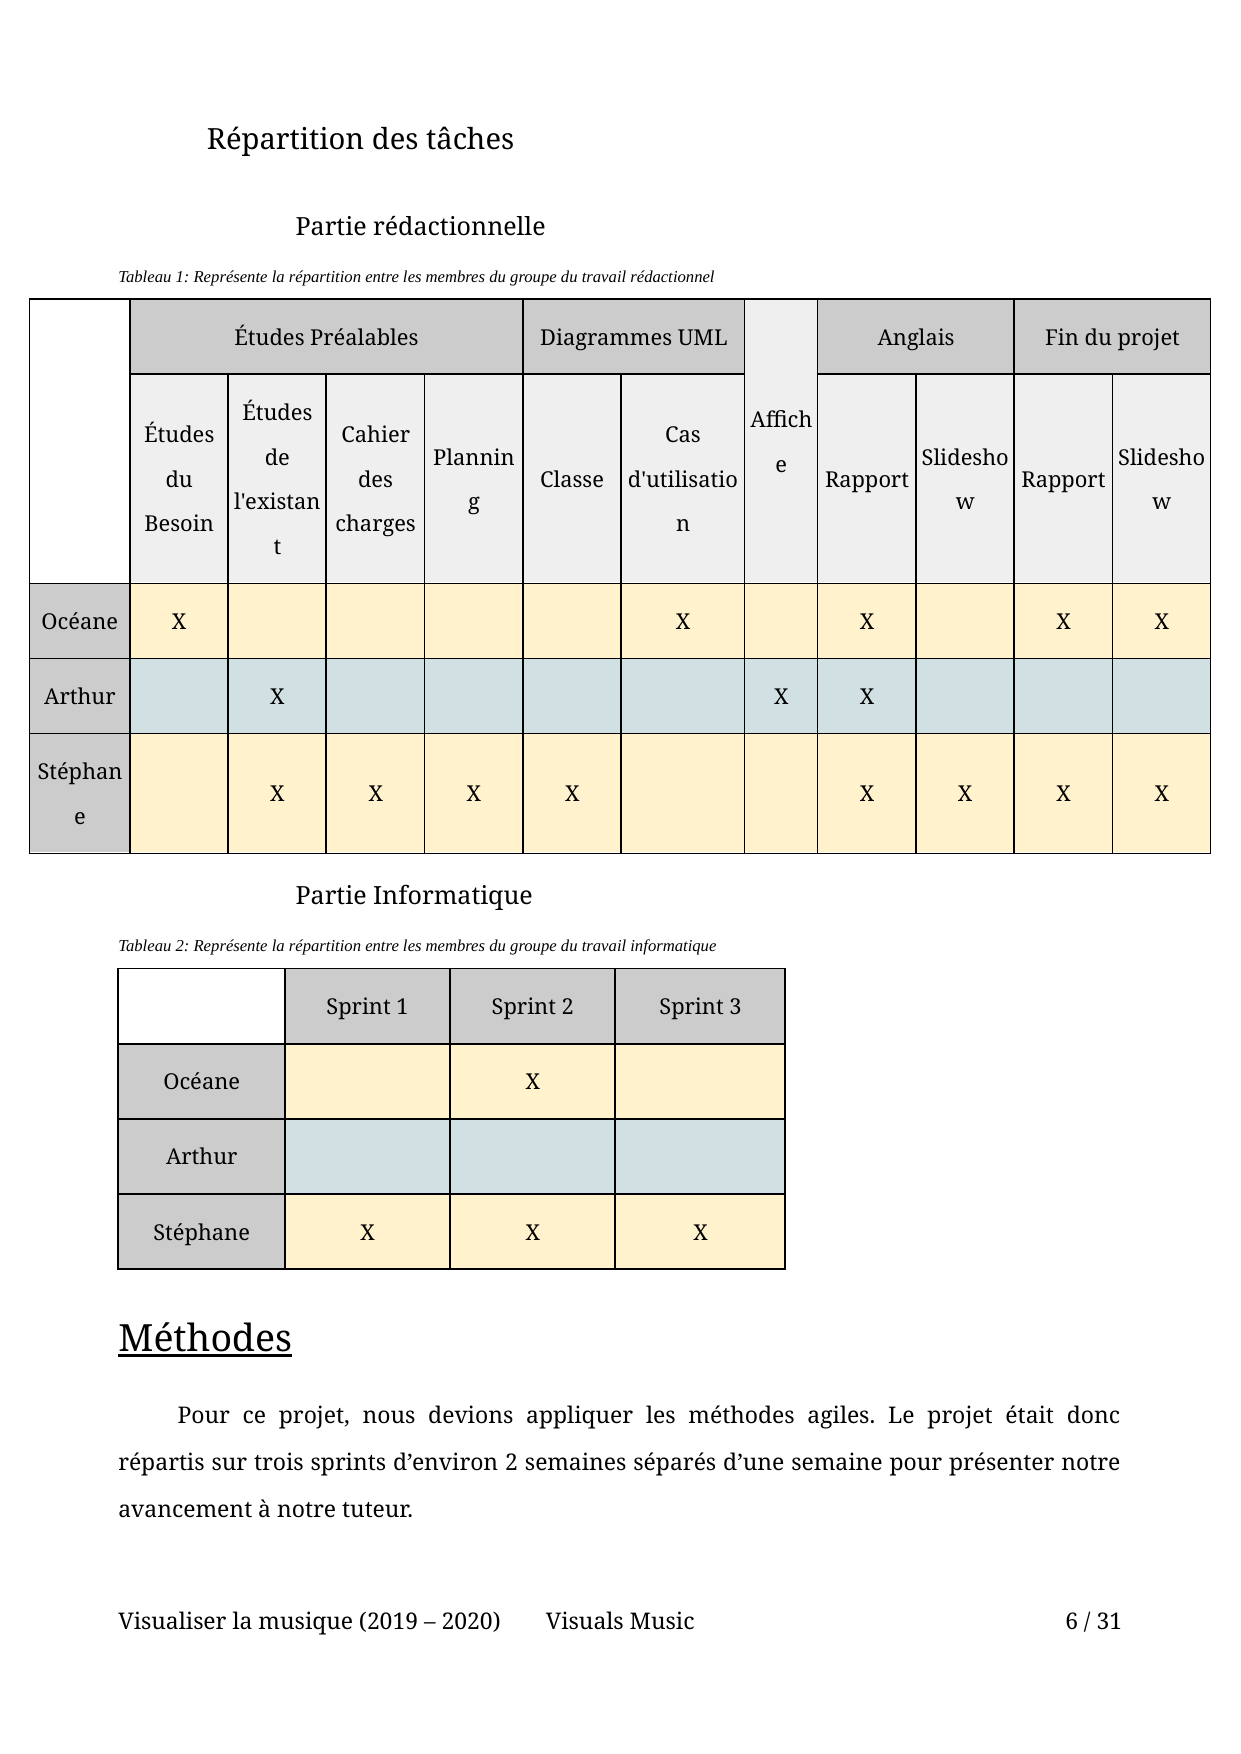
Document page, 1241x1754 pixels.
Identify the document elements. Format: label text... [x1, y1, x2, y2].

table_cell X [917, 734, 1013, 852]
table_cell [327, 584, 424, 658]
table_cell [286, 1120, 449, 1193]
table_cell [229, 584, 325, 658]
table_cell [917, 584, 1013, 658]
table_cell Planning [425, 375, 522, 582]
table_cell [622, 659, 744, 733]
table_cell X [616, 1195, 784, 1268]
table_cell [425, 584, 522, 658]
text Tableau 2: Représente la répartition entre les membres du groupe du travail informatique [118, 936, 1122, 955]
table_cell [1113, 659, 1210, 733]
table_cell Classe [524, 375, 620, 582]
table_cell [131, 659, 227, 733]
table_cell Océane [119, 1045, 284, 1118]
table_cell Arthur [30, 659, 129, 733]
table_cell Études de l'existant [229, 375, 325, 582]
table_cell [131, 734, 227, 852]
table_cell Arthur [119, 1120, 284, 1193]
table_cell X [131, 584, 227, 658]
table_header [30, 300, 129, 582]
table_header Sprint 3 [616, 969, 784, 1043]
table_cell [616, 1120, 784, 1193]
table_cell [286, 1045, 449, 1118]
table_cell [524, 659, 620, 733]
table_header Études Préalables [131, 300, 522, 373]
subtitle Répartition des tâches [207, 118, 1122, 158]
table_cell X [229, 659, 325, 733]
table_cell [524, 584, 620, 658]
table_cell [425, 659, 522, 733]
table_cell X [1015, 734, 1112, 852]
table_cell [327, 659, 424, 733]
table_cell Stéphane [30, 734, 129, 852]
table_header Sprint 2 [451, 969, 614, 1043]
table_cell Études du Besoin [131, 375, 227, 582]
table_cell X [622, 584, 744, 658]
table_cell X [451, 1195, 614, 1268]
table_header [119, 969, 284, 1043]
table_header Sprint 1 [286, 969, 449, 1043]
table_cell Rapport [818, 375, 915, 582]
table_cell Océane [30, 584, 129, 658]
table_cell X [1015, 584, 1112, 658]
text Pour ce projet, nous devions appliquer les méthodes agiles. Le projet était donc répartis sur trois sprints d’environ 2 semaines séparés d’une semaine pour présenter notre avancement à notre tuteur. [118, 1399, 1122, 1524]
table_cell X [327, 734, 424, 852]
table_cell Slideshow [917, 375, 1013, 582]
table_cell [745, 584, 817, 658]
subtitle Partie Informatique [295, 878, 1122, 912]
subtitle Méthodes [118, 1311, 1122, 1362]
table_cell Cas d'utilisation [622, 375, 744, 582]
text Tableau 1: Représente la répartition entre les membres du groupe du travail rédactionnel [118, 267, 1122, 286]
table_cell [917, 659, 1013, 733]
table_cell X [1113, 734, 1210, 852]
table_cell X [1113, 584, 1210, 658]
table_cell [451, 1120, 614, 1193]
table_cell Rapport [1015, 375, 1112, 582]
table_cell X [229, 734, 325, 852]
table_cell Stéphane [119, 1195, 284, 1268]
table_cell [1015, 659, 1112, 733]
table_cell X [745, 659, 817, 733]
table_cell X [286, 1195, 449, 1268]
subtitle Partie rédactionnelle [295, 208, 1122, 242]
table_cell X [818, 584, 915, 658]
table_cell X [524, 734, 620, 852]
table_cell [622, 734, 744, 852]
table_cell X [451, 1045, 614, 1118]
table_cell [616, 1045, 784, 1118]
table_header Fin du projet [1015, 300, 1210, 373]
table_header Affiche [745, 300, 817, 582]
table_header Anglais [818, 300, 1013, 373]
table_cell X [818, 659, 915, 733]
table_cell Slideshow [1113, 375, 1210, 582]
table_cell [745, 734, 817, 852]
table_cell X [425, 734, 522, 852]
table_header Diagrammes UML [524, 300, 744, 373]
table_cell X [818, 734, 915, 852]
table_cell Cahier des charges [327, 375, 424, 582]
